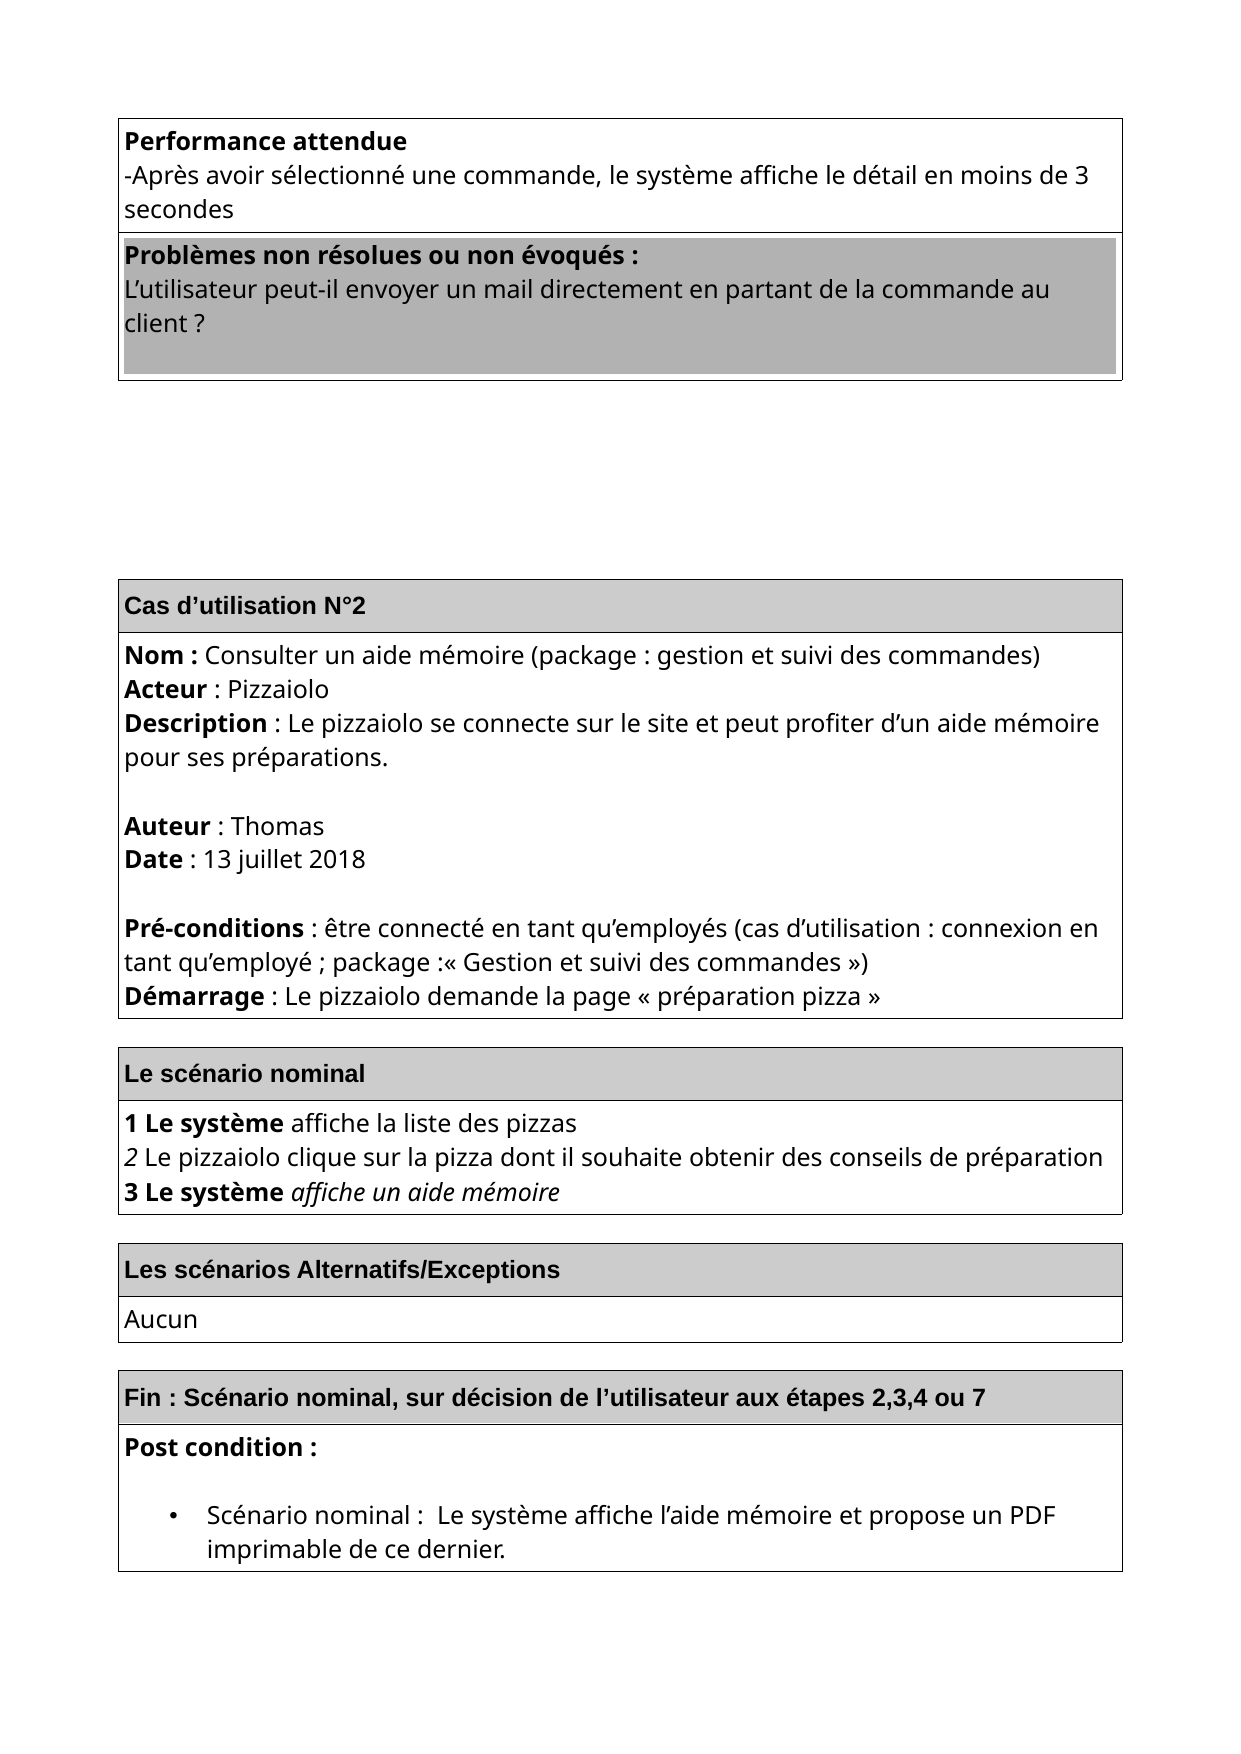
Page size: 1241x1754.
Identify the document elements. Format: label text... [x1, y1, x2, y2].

table_cell Post condition : Scénario nominal : Le système affiche l’aide mémoire et propose un PDF imprimable de ce dernier. [119, 1425, 1122, 1571]
table_cell Nom : Consulter un aide mémoire (package : gestion et suivi des commandes) Acteur : Pizzaiolo Description : Le pizzaiolo se connecte sur le site et peut profiter d’un aide mémoire pour ses préparations. Auteur : Thomas Date : 13 juillet 2018 Pré-conditions : être connecté en tant qu’employés (cas d’utilisation : connexion en tant qu’employé ; package :« Gestion et suivi des commandes ») Démarrage : Le pizzaiolo demande la page « préparation pizza » [119, 633, 1122, 1018]
table_header Le scénario nominal [119, 1048, 1122, 1100]
table_header Cas d’utilisation N°2 [119, 580, 1122, 632]
table_cell 1 Le système affiche la liste des pizzas 2 Le pizzaiolo clique sur la pizza dont il souhaite obtenir des conseils de préparation 3 Le système affiche un aide mémoire [119, 1101, 1122, 1214]
table_cell Performance attendue -Après avoir sélectionné une commande, le système affiche le détail en moins de 3 secondes [119, 119, 1122, 232]
table_header Fin : Scénario nominal, sur décision de l’utilisateur aux étapes 2,3,4 ou 7 [119, 1371, 1122, 1423]
table_header Les scénarios Alternatifs/Exceptions [119, 1244, 1122, 1296]
table_cell Aucun [119, 1297, 1122, 1342]
table_cell Problèmes non résolues ou non évoqués : L’utilisateur peut-il envoyer un mail directement en partant de la commande au client ? [119, 233, 1122, 380]
